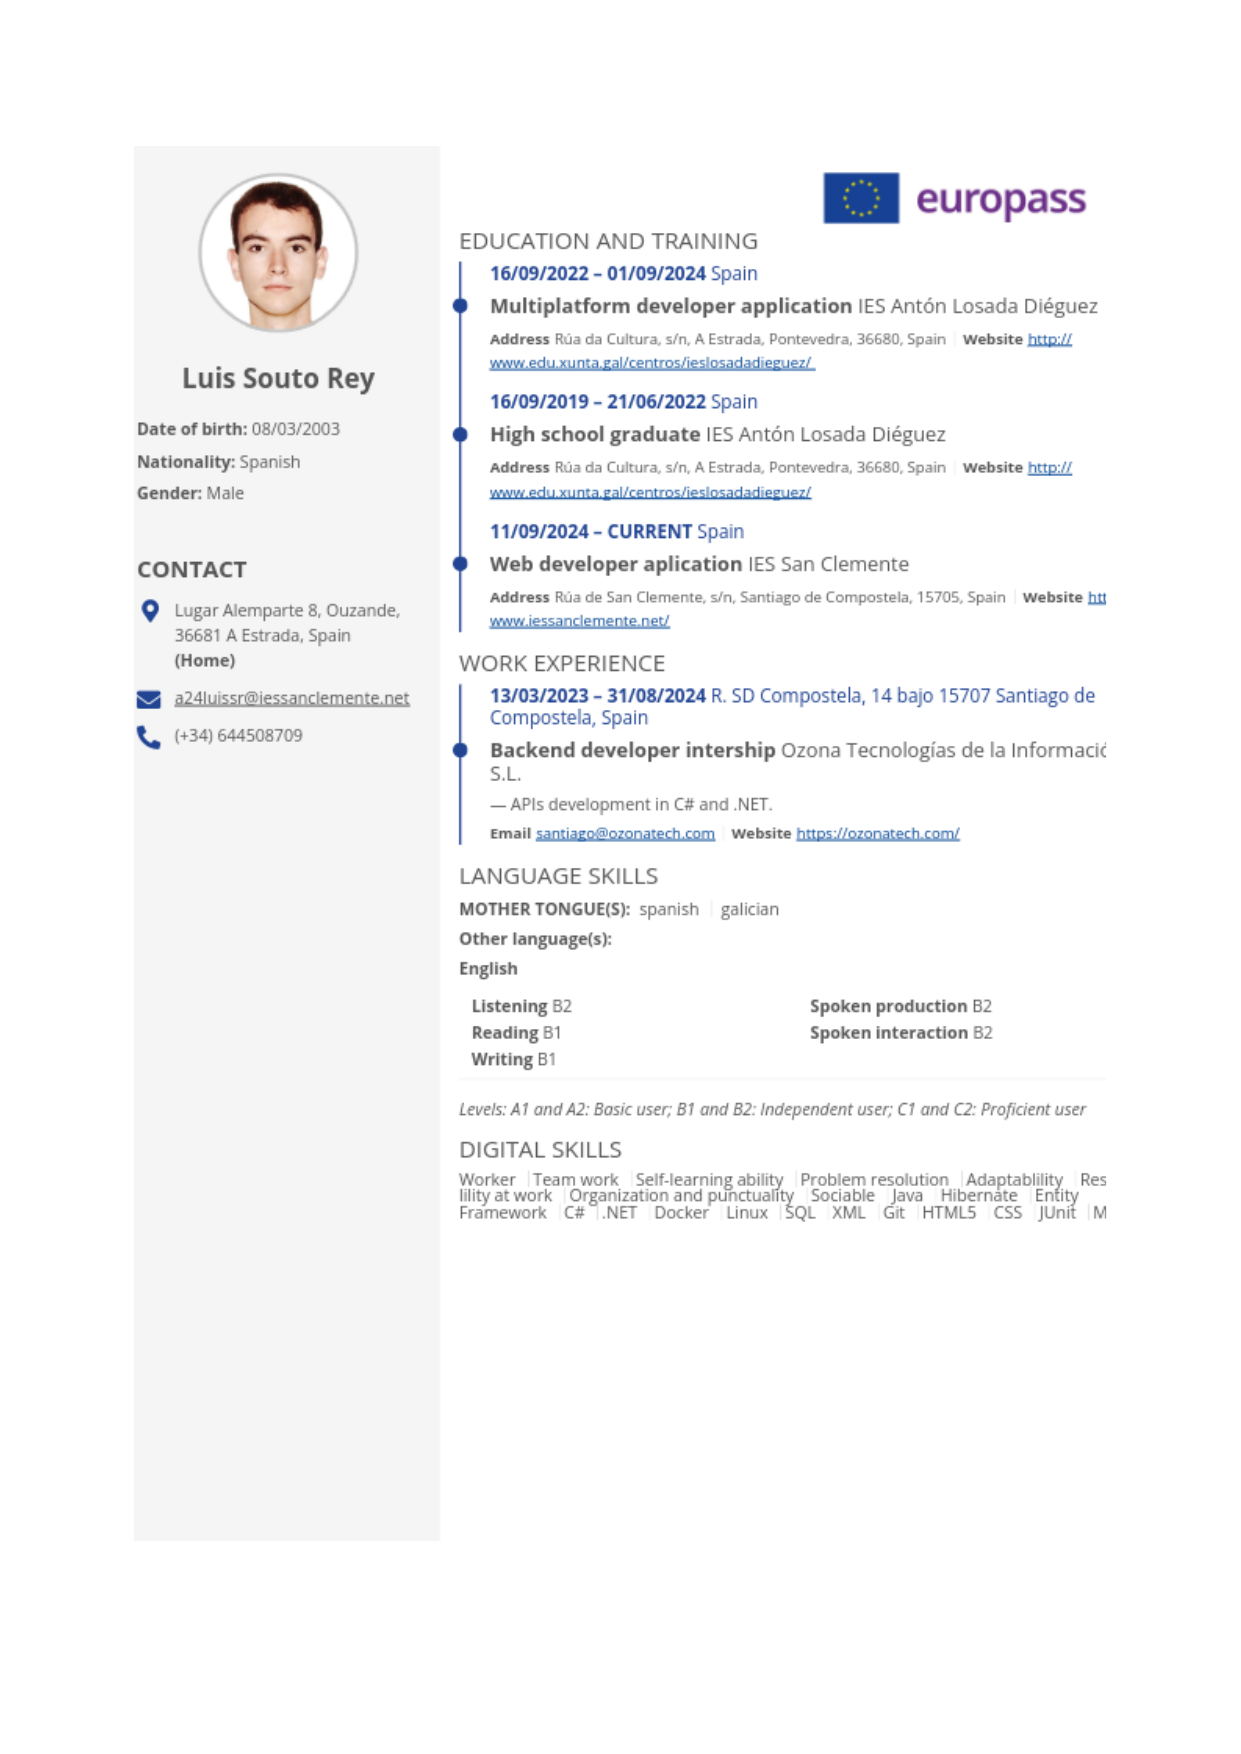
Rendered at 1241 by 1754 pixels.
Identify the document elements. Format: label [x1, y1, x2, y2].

picture [134, 146, 1107, 1541]
